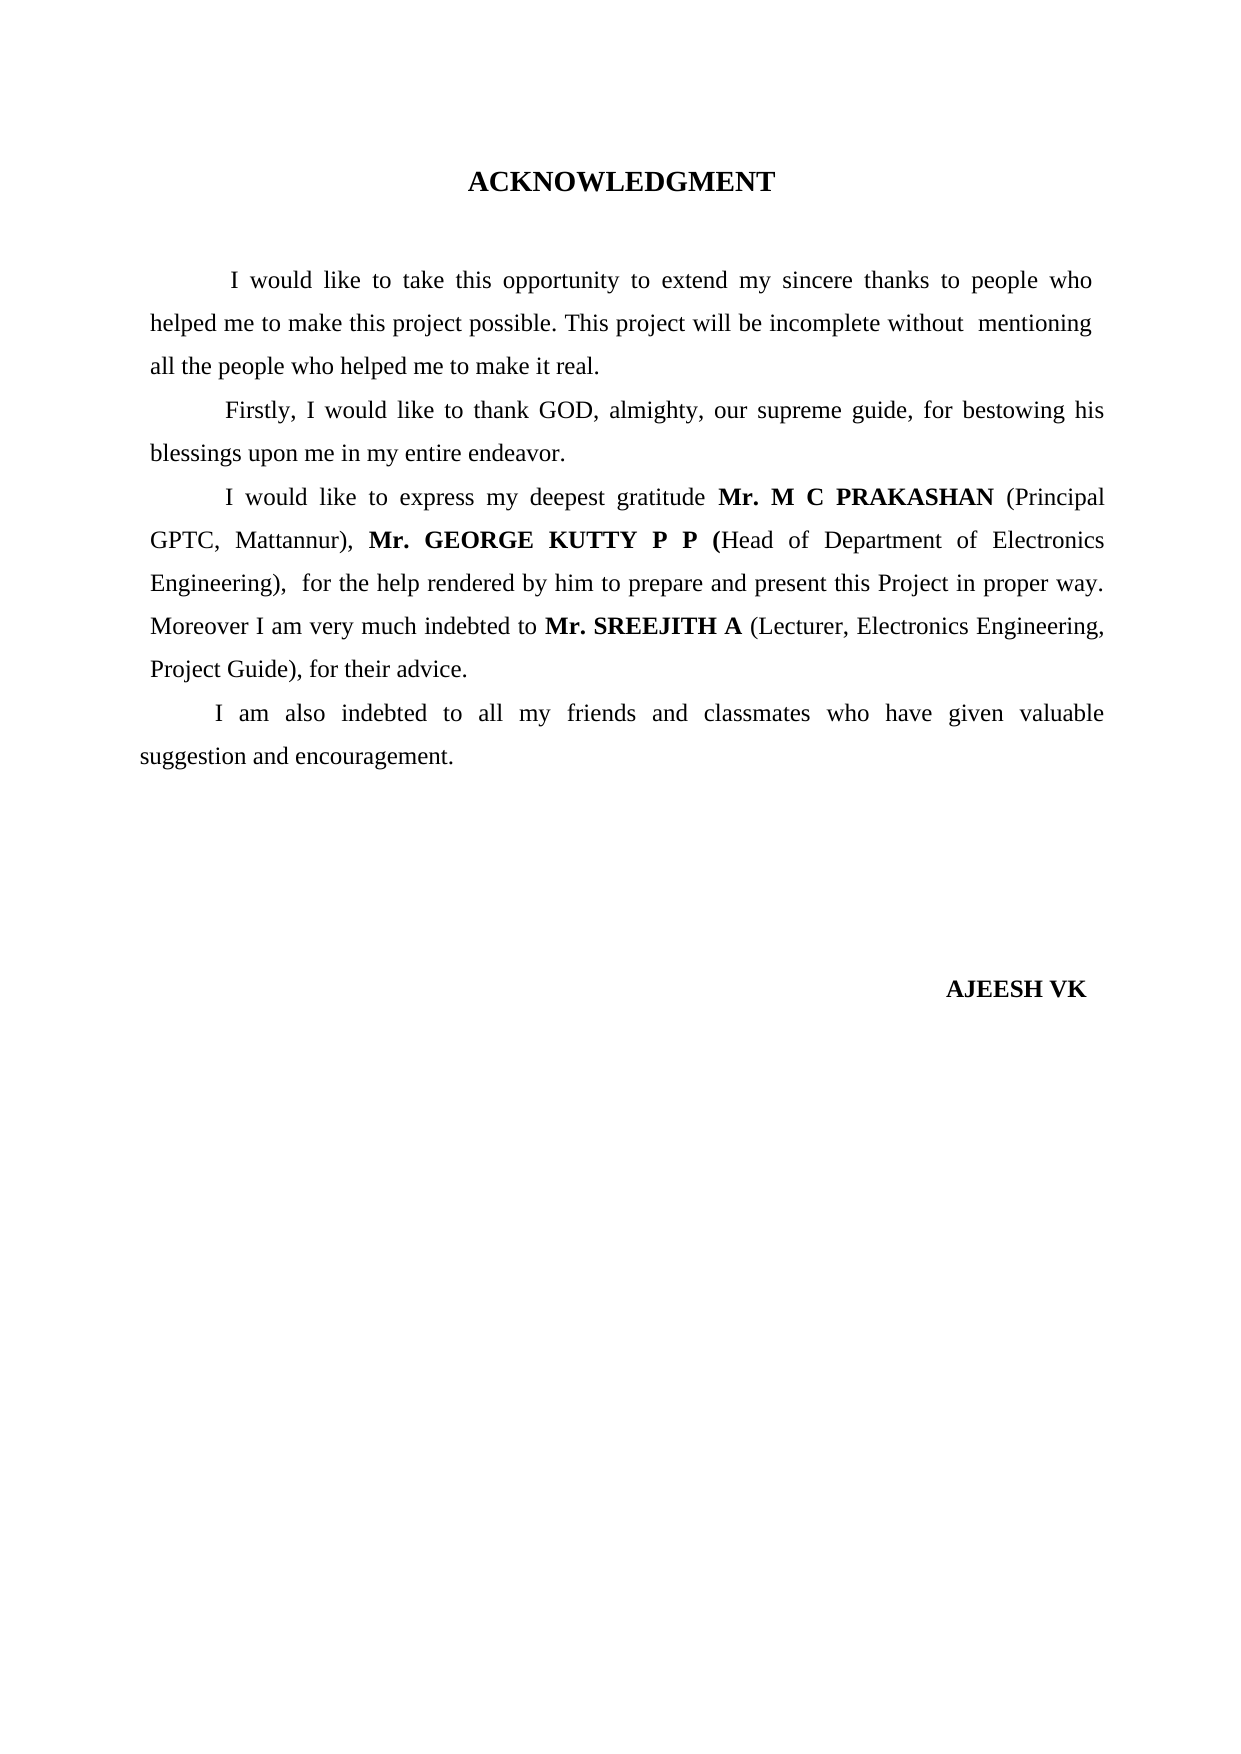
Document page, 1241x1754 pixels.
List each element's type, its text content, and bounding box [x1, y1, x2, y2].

text I would like to express my deepest gratitude Mr. M C PRAKASHAN (Principal GPTC, Mattannur), Mr. GEORGE KUTTY P P (Head of Department of Electronics Engineering), for the help rendered by him to prepare and present this Project in proper way. Moreover I am very much indebted to Mr. SREEJITH A (Lecturer, Electronics Engineering, Project Guide), for their advice. [150, 482, 1105, 683]
text I am also indebted to all my friends and classmates who have given valuable suggestion and encouragement. [139, 698, 1105, 769]
text Firstly, I would like to thank GOD, almighty, our supreme guide, for bestowing his blessings upon me in my entire endeavor. [150, 395, 1105, 467]
subtitle ACKNOWLEDGMENT [466, 164, 777, 198]
text AJEESH VK [150, 974, 1105, 1002]
text I would like to take this opportunity to extend my sincere thanks to people who helped me to make this project possible. This project will be incomplete without mentioning all the people who helped me to make it real. [150, 265, 1093, 380]
